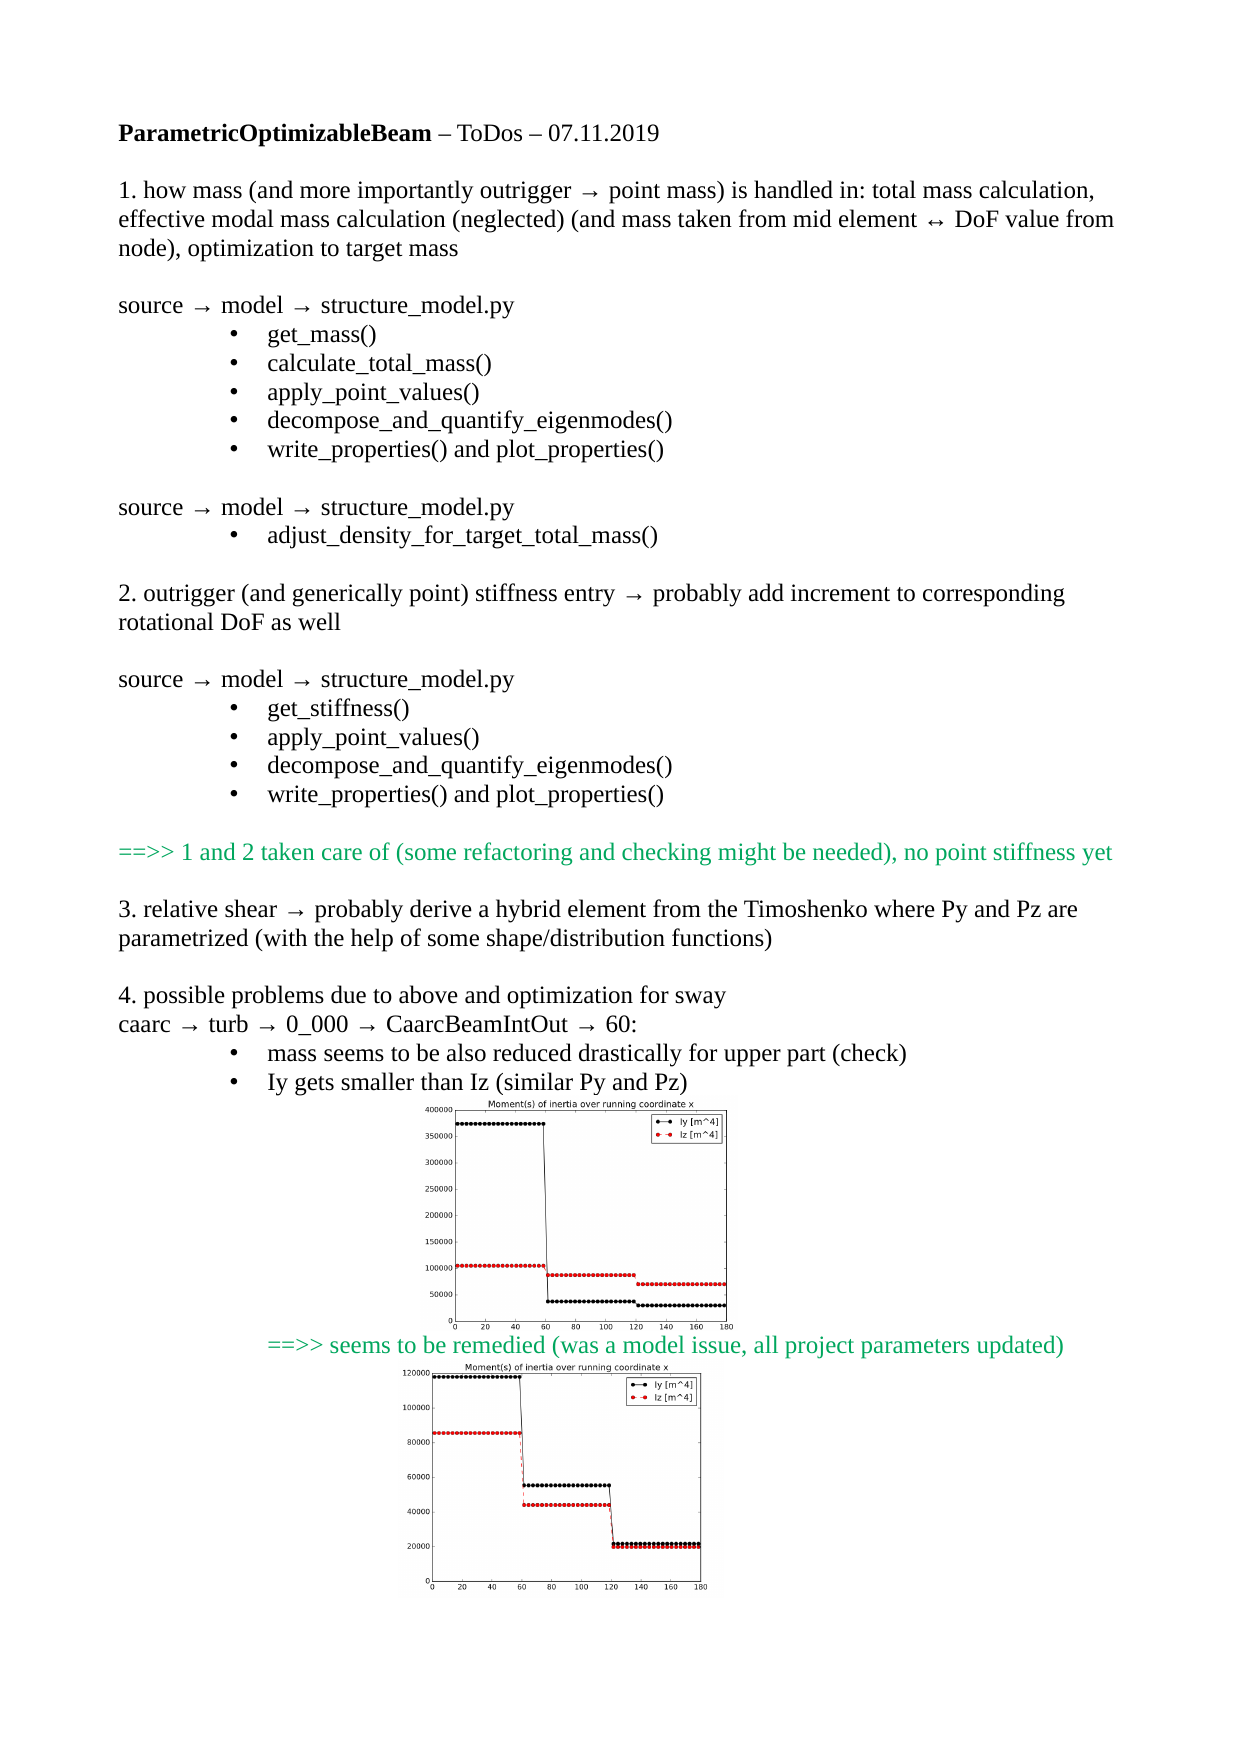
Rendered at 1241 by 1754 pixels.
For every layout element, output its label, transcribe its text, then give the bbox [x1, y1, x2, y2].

text source → model → structure_model.py [118, 664, 1122, 693]
list ==>> seems to be remedied (was a model issue, all project parameters updated) [229, 1096, 1122, 1359]
text 2. outrigger (and generically point) stiffness entry → probably add increment to corresponding rotational DoF as well [118, 578, 1122, 636]
text 3. relative shear → probably derive a hybrid element from the Timoshenko where Py and Pz are parametrized (with the help of some shape/distribution functions) [118, 894, 1122, 952]
picture [420, 1095, 738, 1331]
list adjust_density_for_target_total_mass() [229, 521, 1122, 549]
list Iy gets smaller than Iz (similar Py and Pz) [229, 1067, 1122, 1096]
list get_stiffness() [229, 693, 1122, 722]
text 1. how mass (and more importantly outrigger → point mass) is handled in: total mass calculation, effective modal mass calculation (neglected) (and mass taken from mid element ↔ DoF value from node), optimization to target mass [118, 176, 1122, 262]
list decompose_and_quantify_eigenmodes() [229, 751, 1122, 779]
list write_properties() and plot_properties() [229, 434, 1122, 463]
list mass seems to be also reduced drastically for upper part (check) [229, 1038, 1122, 1067]
list write_properties() and plot_properties() [229, 779, 1122, 808]
list get_mass() [229, 319, 1122, 348]
text caarc → turb → 0_000 → CaarcBeamIntOut → 60: [118, 1009, 1122, 1038]
text ParametricOptimizableBeam – ToDos – 07.11.2019 [118, 118, 1122, 147]
text source → model → structure_model.py [118, 291, 1122, 319]
list decompose_and_quantify_eigenmodes() [229, 406, 1122, 434]
picture [397, 1358, 725, 1598]
text source → model → structure_model.py [118, 492, 1122, 521]
list apply_point_values() [229, 722, 1122, 751]
list calculate_total_mass() [229, 348, 1122, 377]
list apply_point_values() [229, 377, 1122, 406]
text ==>> 1 and 2 taken care of (some refactoring and checking might be needed), no point stiffness yet [118, 837, 1122, 866]
text 4. possible problems due to above and optimization for sway [118, 981, 1122, 1009]
